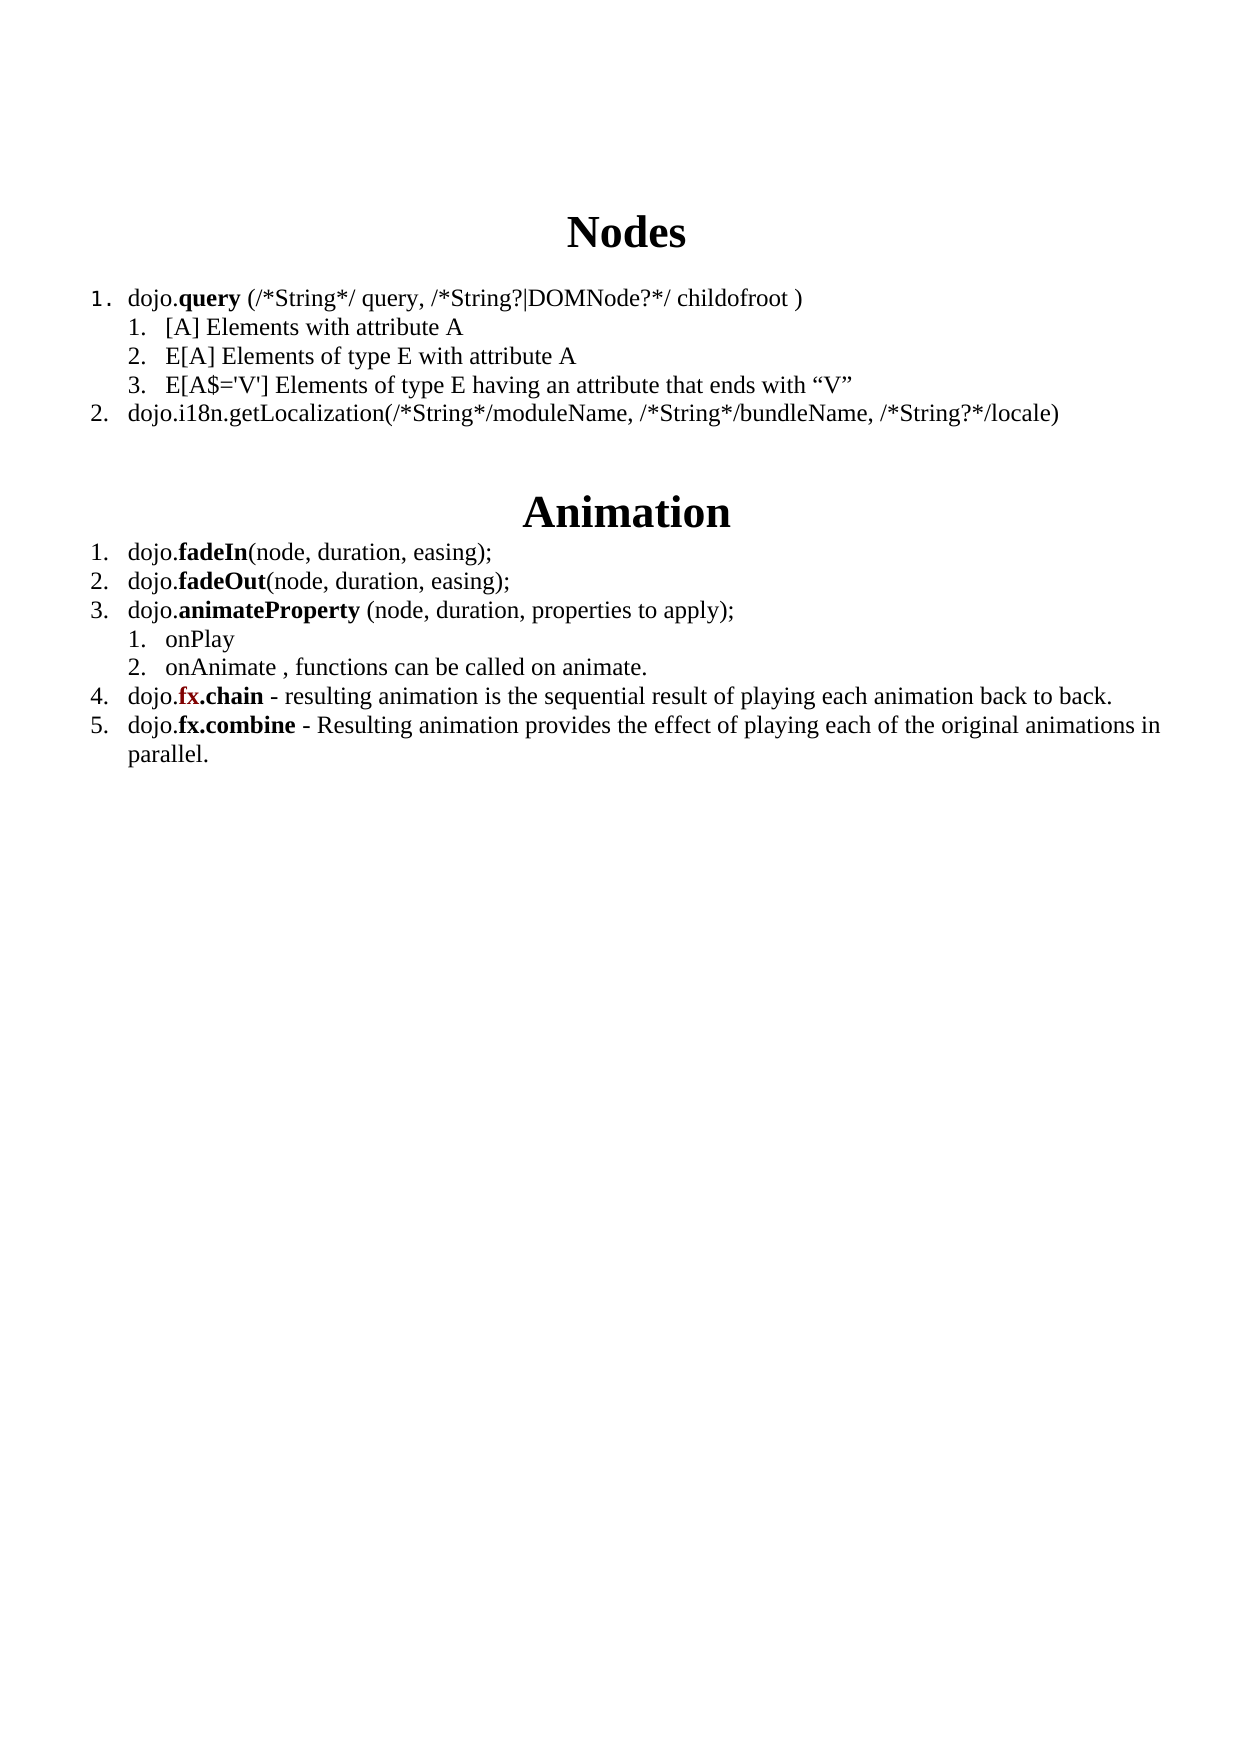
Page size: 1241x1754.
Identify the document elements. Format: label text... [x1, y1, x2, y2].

list dojo.animateProperty (node, duration, properties to apply); [90, 595, 1200, 624]
list dojo.fx.chain - resulting animation is the sequential result of playing each animation back to back. [90, 681, 1200, 710]
list E[A] Elements of type E with attribute A [128, 341, 1200, 370]
list onAnimate , functions can be called on animate. [128, 652, 1200, 681]
list dojo.query (/*String*/ query, /*String?|DOMNode?*/ childofroot ) [90, 283, 1200, 312]
list onPlay [128, 624, 1200, 652]
list dojo.fadeIn(node, duration, easing); [90, 537, 1200, 566]
list E[A$='V'] Elements of type E having an attribute that ends with “V” [128, 370, 1200, 398]
text Animation [53, 485, 1200, 537]
list [A] Elements with attribute A [128, 312, 1200, 341]
list dojo.i18n.getLocalization(/*String*/moduleName, /*String*/bundleName, /*String?*/locale) [90, 398, 1200, 427]
list dojo.fadeOut(node, duration, easing); [90, 566, 1200, 595]
list dojo.fx.combine - Resulting animation provides the effect of playing each of the original animations in parallel. [90, 710, 1200, 767]
text Nodes [53, 204, 1200, 257]
